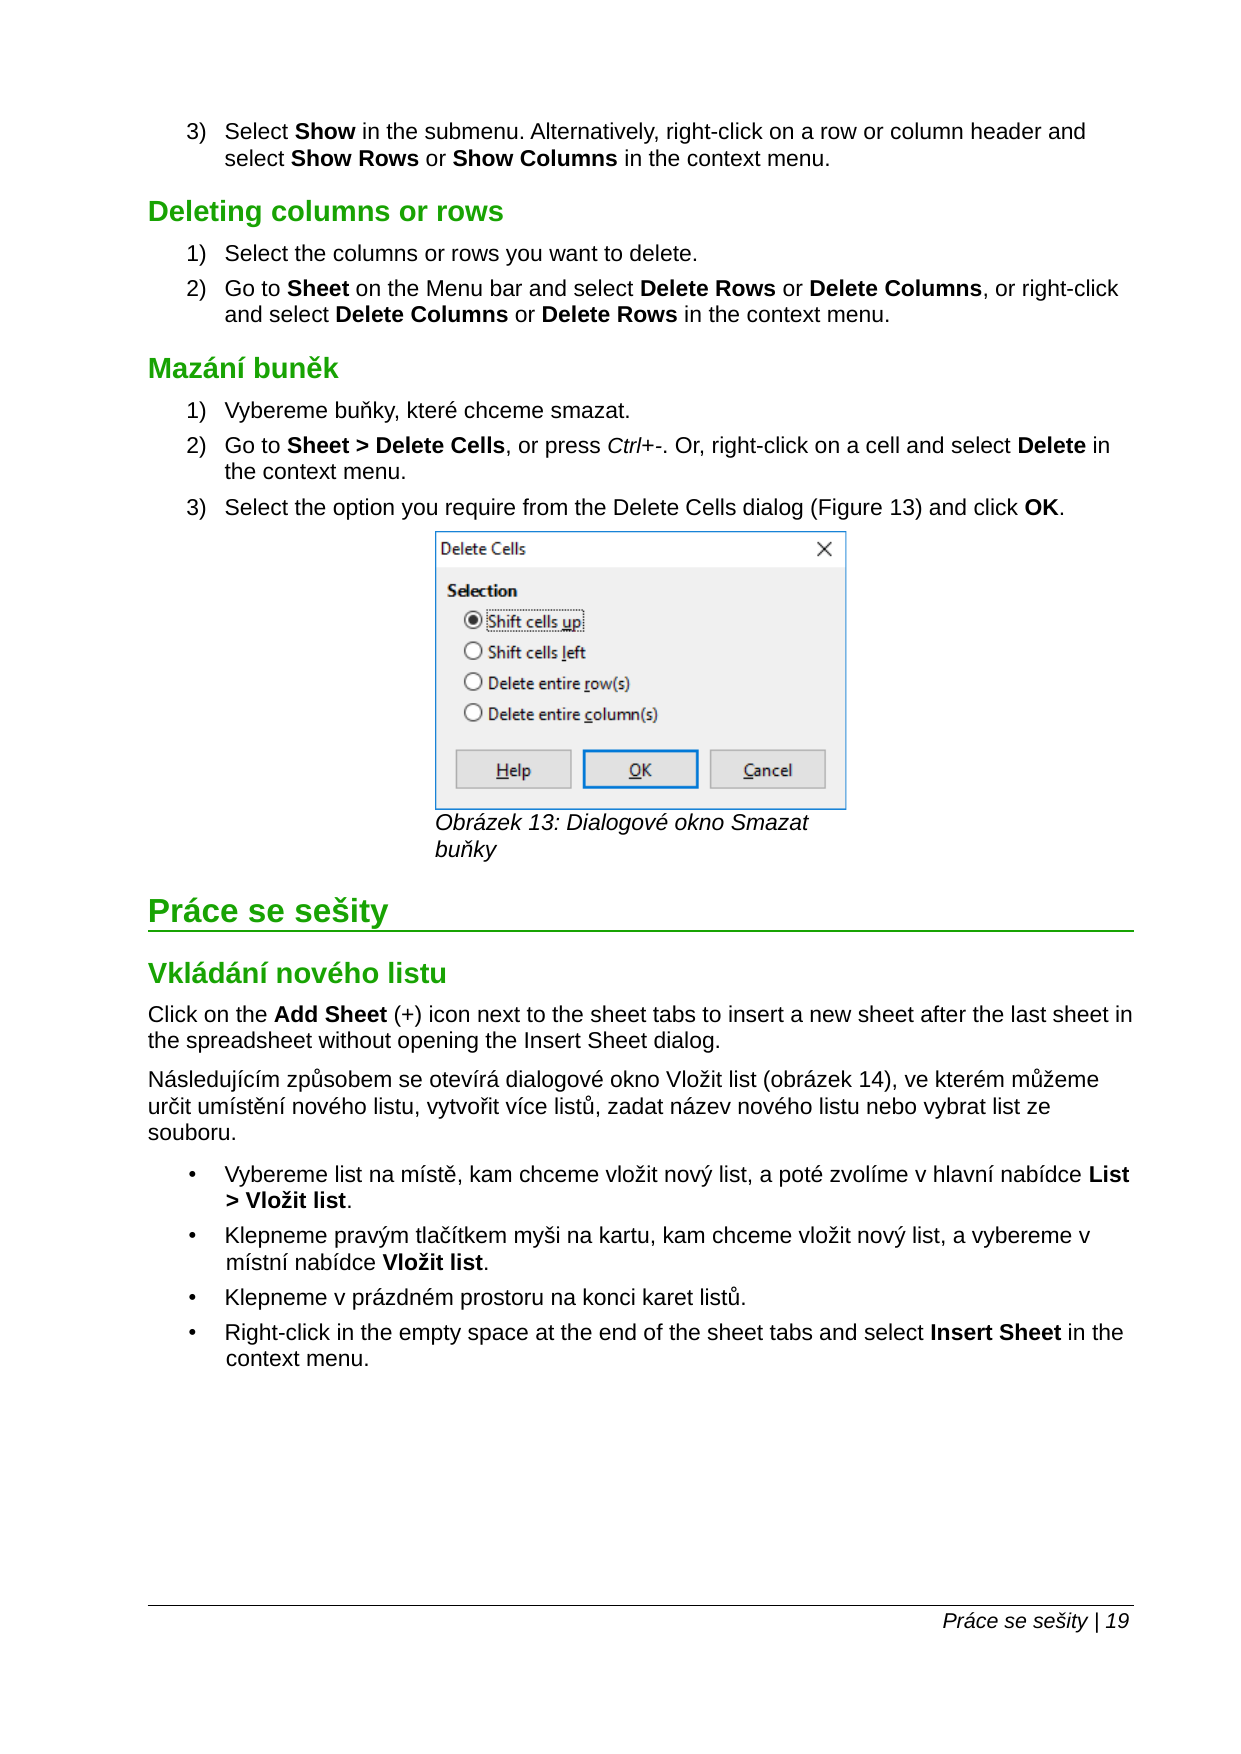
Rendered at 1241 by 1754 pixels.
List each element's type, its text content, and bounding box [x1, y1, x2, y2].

subtitle Mazání buněk [148, 351, 1134, 385]
list Vybereme list na místě, kam chceme vložit nový list, a poté zvolíme v hlavní nabídce List > Vložit list. [185, 1158, 1134, 1213]
text Následujícím způsobem se otevírá dialogové okno Vložit list (obrázek 14), ve kterém můžeme určit umístění nového listu, vytvořit více listů, zadat název nového listu nebo vybrat list ze souboru. [148, 1066, 1134, 1145]
list Klepneme pravým tlačítkem myši na kartu, kam chceme vložit nový list, a vybereme v místní nabídce Vložit list. [185, 1219, 1134, 1275]
text Obrázek 13: Dialogové okno Smazat buňky [435, 810, 847, 862]
subtitle Práce se sešity [148, 892, 1134, 930]
list Select Show in the submenu. Alternatively, right-click on a row or column header and select Show Rows or Show Columns in the context menu. [207, 118, 1134, 171]
list Select the option you require from the Delete Cells dialog (Figure 13) and click OK. [207, 493, 1134, 520]
text Click on the Add Sheet (+) icon next to the sheet tabs to insert a new sheet after the last sheet in the spreadsheet without opening the Insert Sheet dialog. [148, 1001, 1134, 1054]
list Klepneme v prázdném prostoru na konci karet listů. [185, 1281, 1134, 1310]
list Go to Sheet on the Menu bar and select Delete Rows or Delete Columns, or right-click and select Delete Columns or Delete Rows in the context menu. [207, 275, 1134, 328]
subtitle Deleting columns or rows [148, 194, 1134, 228]
picture [435, 531, 847, 810]
subtitle Vkládání nového listu [148, 956, 1134, 989]
list Vybereme buňky, které chceme smazat. [207, 397, 1134, 423]
list Select the columns or rows you want to delete. [207, 240, 1134, 266]
list Go to Sheet > Delete Cells, or press Ctrl+-. Or, right-click on a cell and select Delete in the context menu. [207, 432, 1134, 484]
list Right-click in the empty space at the end of the sheet tabs and select Insert Sheet in the context menu. [185, 1316, 1134, 1375]
